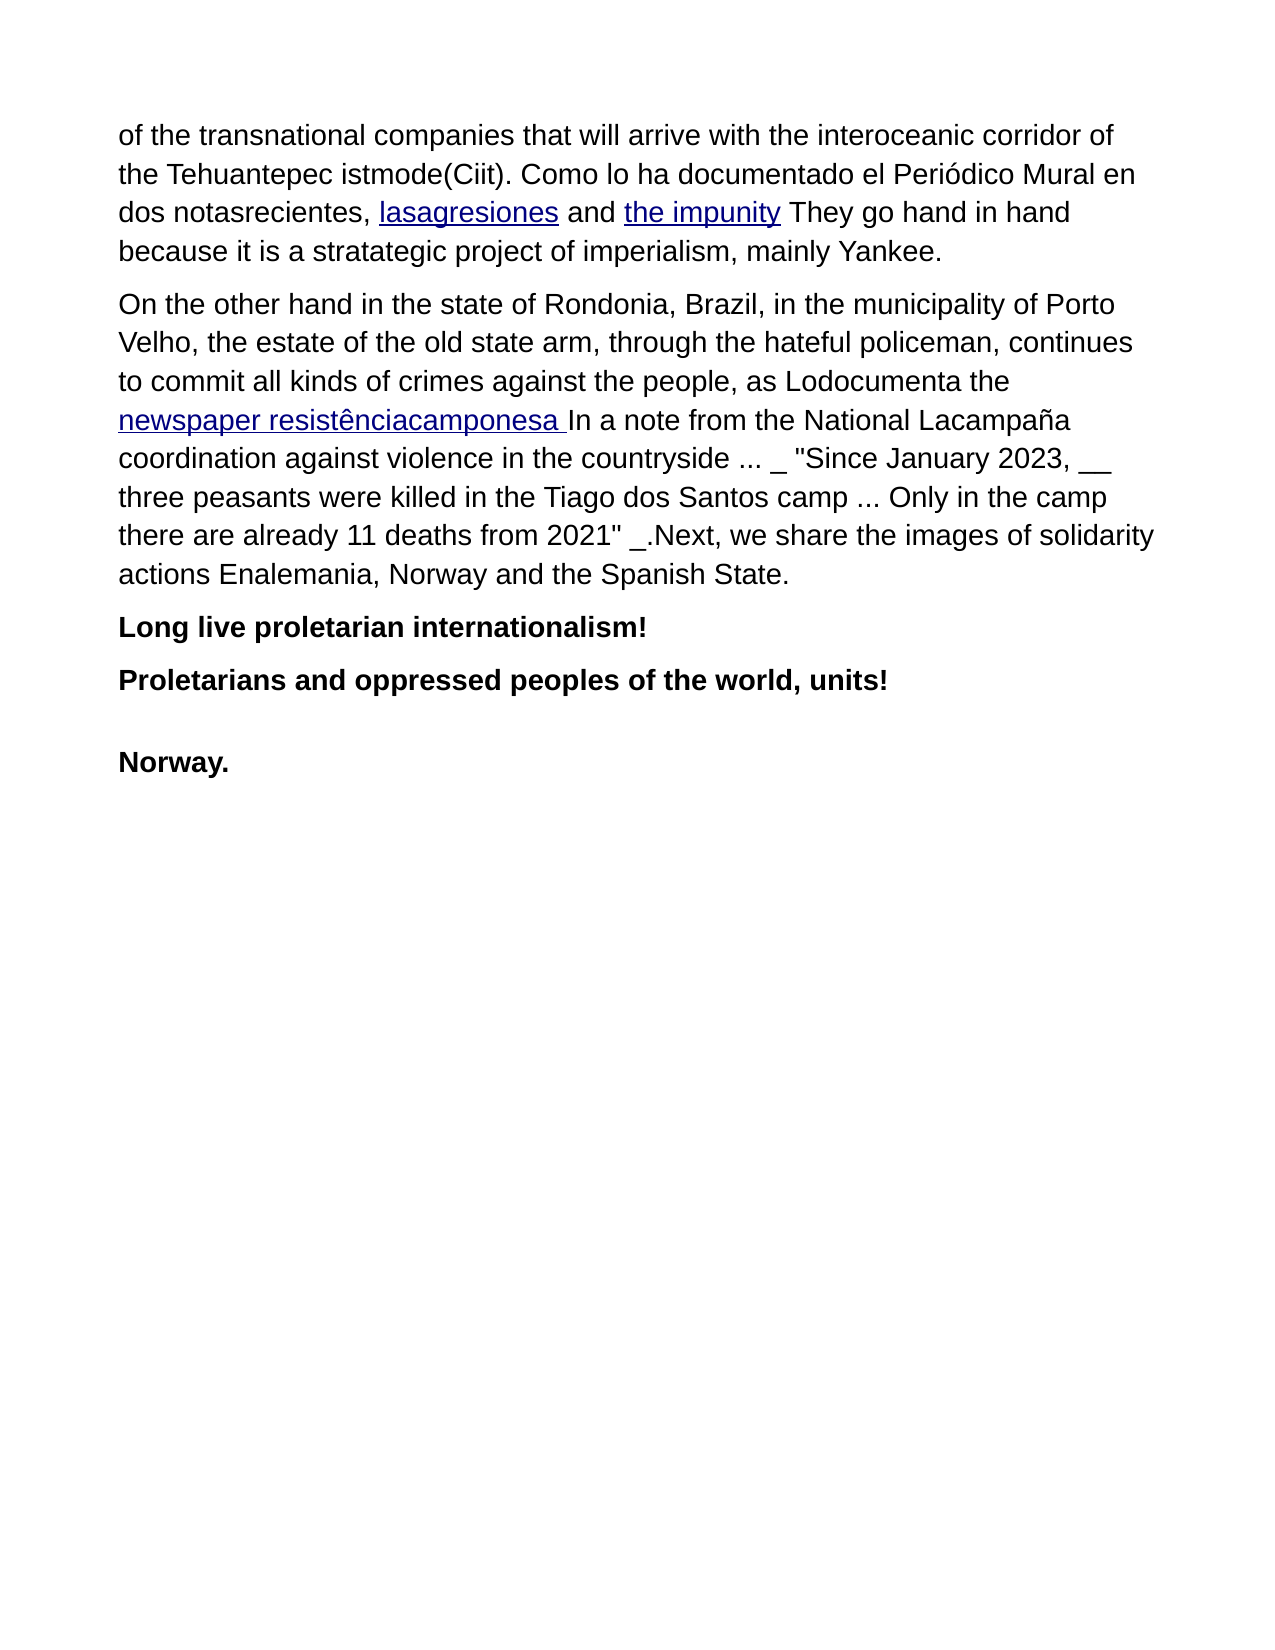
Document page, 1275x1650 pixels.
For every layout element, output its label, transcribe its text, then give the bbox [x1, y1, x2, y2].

text of the transnational companies that will arrive with the interoceanic corridor of the Tehuantepec istmode(Ciit). Como lo ha documentado el Periódico Mural en dos notasrecientes, lasagresiones and the impunity They go hand in hand because it is a stratategic project of imperialism, mainly Yankee. [118, 118, 1157, 267]
text On the other hand in the state of Rondonia, Brazil, in the municipality of Porto Velho, the estate of the old state arm, through the hateful policeman, continues to commit all kinds of crimes against the people, as Lodocumenta the newspaper resistênciacamponesa In a note from the National Lacampaña coordination against violence in the countryside ... _ "Since January 2023, __ three peasants were killed in the Tiago dos Santos camp ... Only in the camp there are already 11 deaths from 2021" _.Next, we share the images of solidarity actions Enalemania, Norway and the Spanish State. [118, 287, 1157, 590]
text Proletarians and oppressed peoples of the world, units! [118, 663, 1157, 696]
text Long live proletarian internationalism! [118, 610, 1157, 643]
text Norway. [118, 745, 1157, 778]
